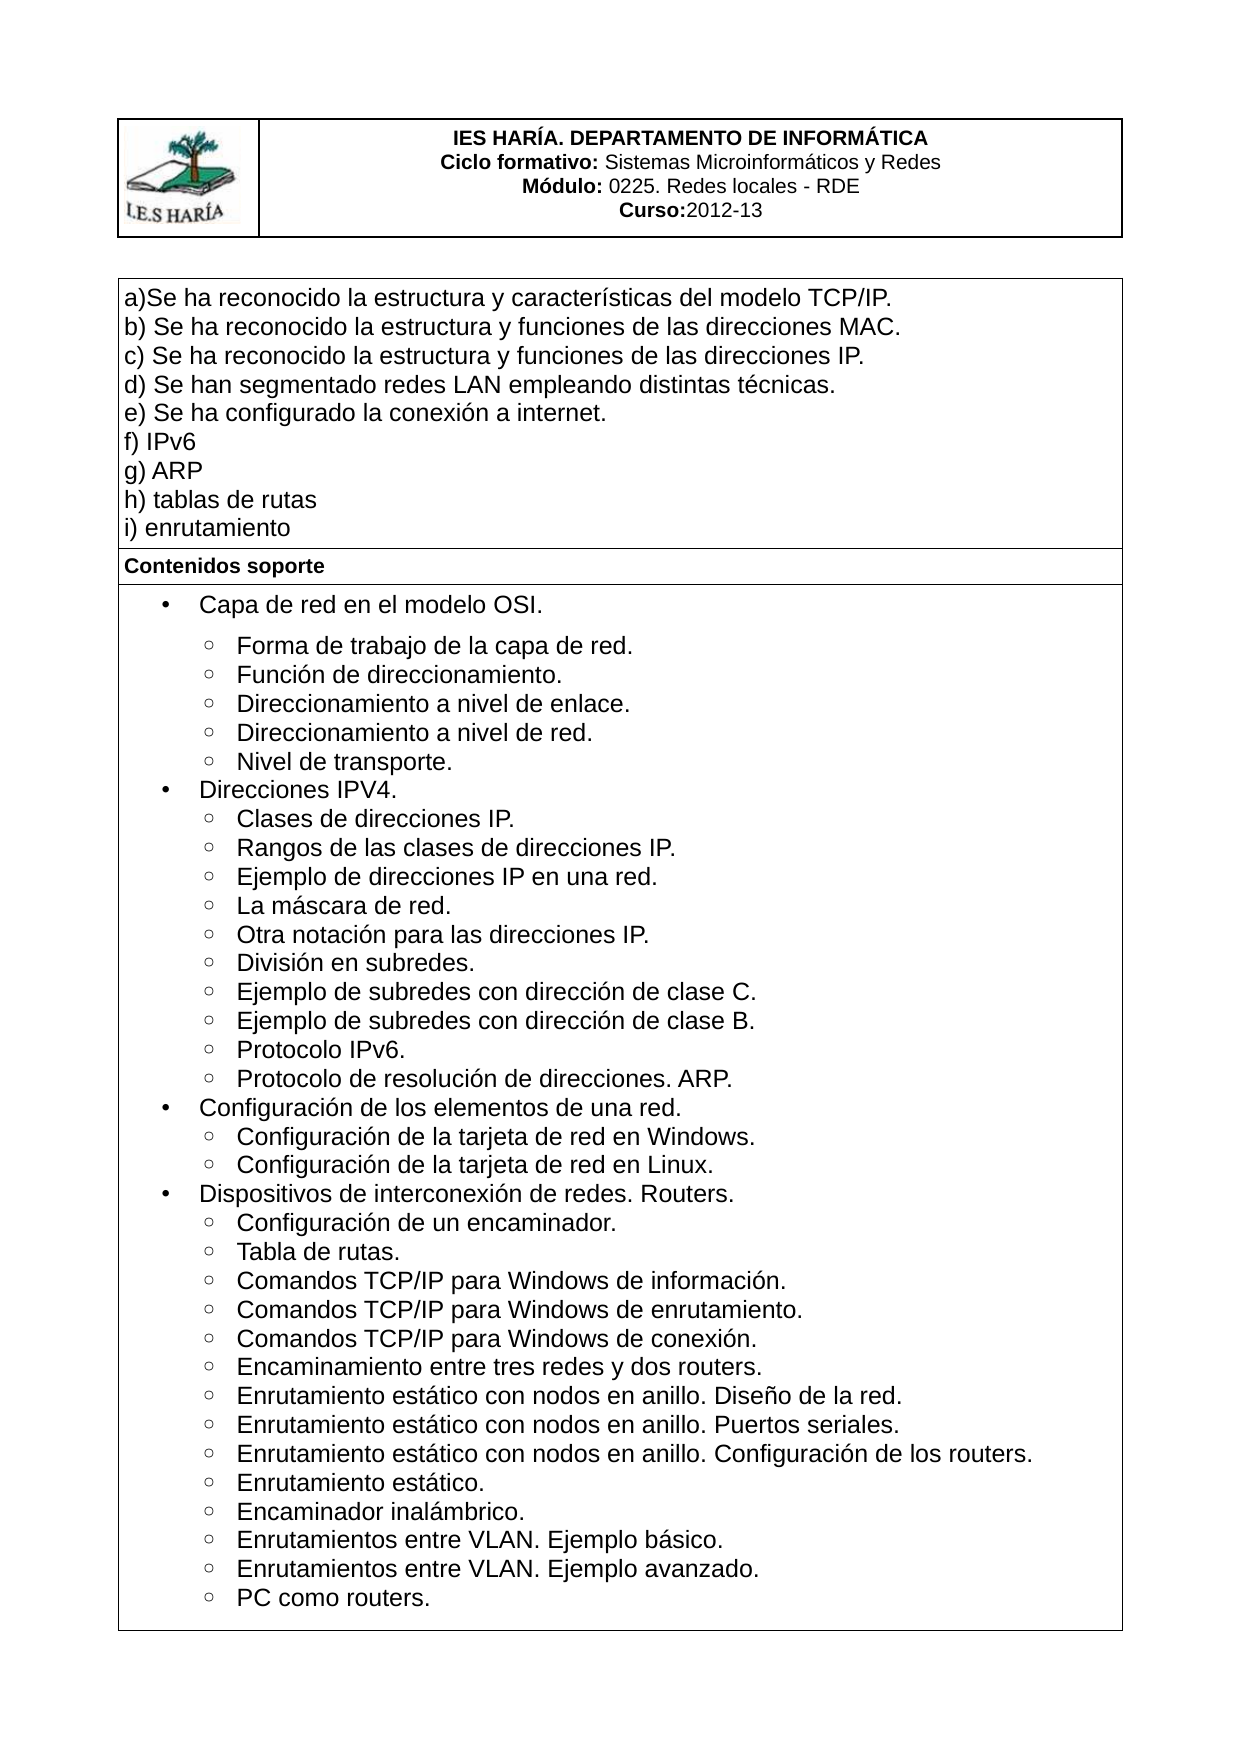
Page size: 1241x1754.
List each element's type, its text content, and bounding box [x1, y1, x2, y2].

table_cell a)Se ha reconocido la estructura y características del modelo TCP/IP. b) Se ha reconocido la estructura y funciones de las direcciones MAC. c) Se ha reconocido la estructura y funciones de las direcciones IP. d) Se han segmentado redes LAN empleando distintas técnicas. e) Se ha configurado la conexión a internet. f) IPv6 g) ARP h) tablas de rutas i) enrutamiento [119, 279, 1122, 548]
picture [123, 126, 241, 224]
table_cell Contenidos soporte [119, 549, 1122, 584]
table_cell Capa de red en el modelo OSI. Forma de trabajo de la capa de red. Función de direccionamiento. Direccionamiento a nivel de enlace. Direccionamiento a nivel de red. Nivel de transporte. Direcciones IPV4. Clases de direcciones IP. Rangos de las clases de direcciones IP. Ejemplo de direcciones IP en una red. La máscara de red. Otra notación para las direcciones IP. División en subredes. Ejemplo de subredes con dirección de clase C. Ejemplo de subredes con dirección de clase B. Protocolo IPv6. Protocolo de resolución de direcciones. ARP. Configuración de los elementos de una red. Configuración de la tarjeta de red en Windows. Configuración de la tarjeta de red en Linux. Dispositivos de interconexión de redes. Routers. Configuración de un encaminador. Tabla de rutas. Comandos TCP/IP para Windows de información. Comandos TCP/IP para Windows de enrutamiento. Comandos TCP/IP para Windows de conexión. Encaminamiento entre tres redes y dos routers. Enrutamiento estático con nodos en anillo. Diseño de la red. Enrutamiento estático con nodos en anillo. Puertos seriales. Enrutamiento estático con nodos en anillo. Configuración de los routers. Enrutamiento estático. Encaminador inalámbrico. Enrutamientos entre VLAN. Ejemplo básico. Enrutamientos entre VLAN. Ejemplo avanzado. PC como routers. [119, 585, 1122, 1630]
